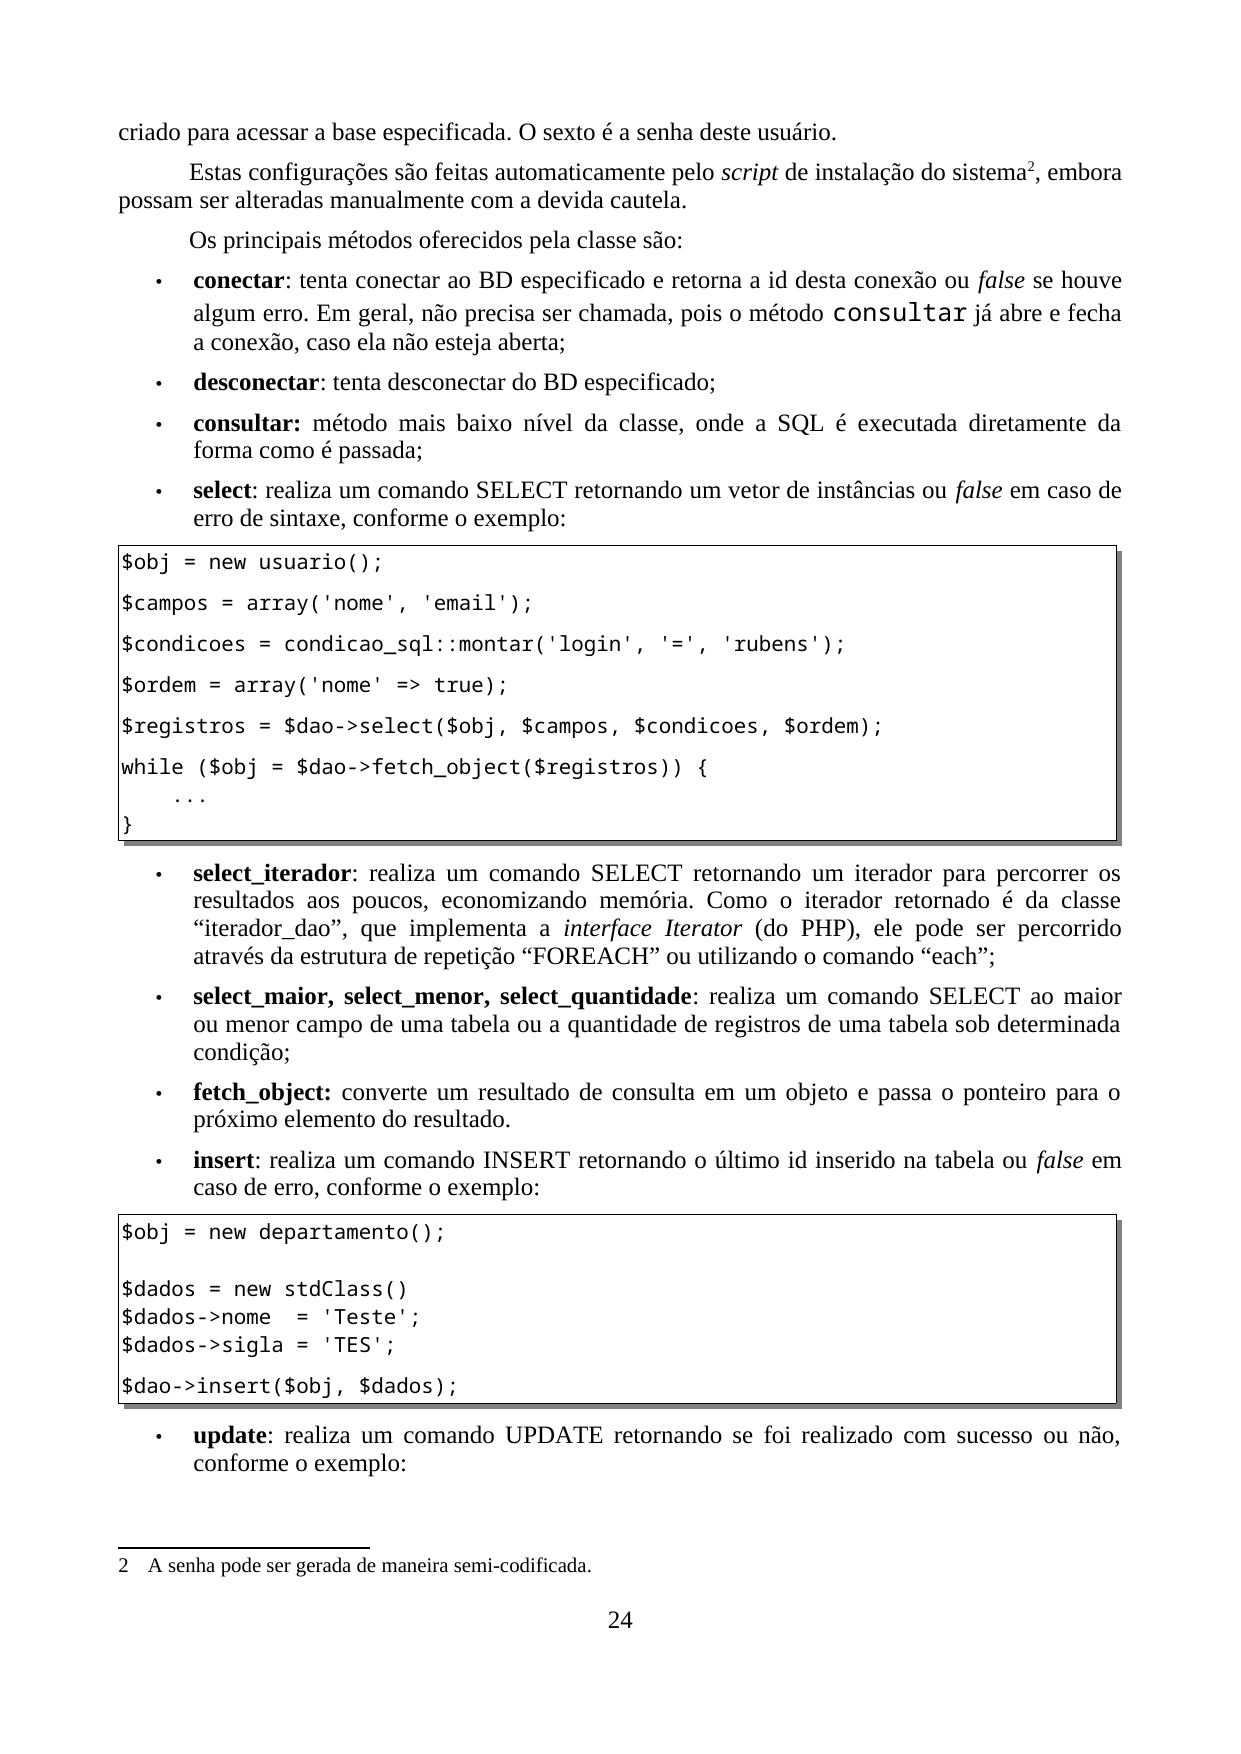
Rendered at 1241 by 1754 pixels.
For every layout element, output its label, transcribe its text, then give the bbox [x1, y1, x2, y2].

list update: realiza um comando UPDATE retornando se foi realizado com sucesso ou não, conforme o exemplo: [156, 1421, 1122, 1477]
list conectar: tenta conectar ao BD especificado e retorna a id desta conexão ou false se houve algum erro. Em geral, não precisa ser chamada, pois o método consultar já abre e fecha a conexão, caso ela não esteja aberta; [156, 266, 1122, 356]
text $obj = new departamento(); $dados = new stdClass() $dados->nome = 'Teste'; $dados->sigla = 'TES'; [119, 1215, 1116, 1359]
list fetch_object: converte um resultado de consulta em um objeto e passa o ponteiro para o próximo elemento do resultado. [156, 1078, 1122, 1133]
text criado para acessar a base especificada. O sexto é a senha deste usuário. [118, 118, 1122, 146]
text $condicoes = condicao_sql::montar('login', '=', 'rubens'); [119, 626, 1116, 658]
list select_iterador: realiza um comando SELECT retornando um iterador para percorrer os resultados aos poucos, economizando memória. Como o iterador retornado é da classe “iterador_dao”, que implementa a interface Iterator (do PHP), ele pode ser percorrido através da estrutura de repetição “FOREACH” ou utilizando o comando “each”; [156, 859, 1122, 970]
list $registros = $dao->select($obj, $campos, $condicoes, $ordem); [119, 708, 1116, 740]
text A senha pode ser gerada de maneira semi-codificada. [118, 1554, 1122, 1577]
list consultar: método mais baixo nível da classe, onde a SQL é executada diretamente da forma como é passada; [156, 409, 1122, 464]
text $campos = array('nome', 'email'); [119, 585, 1116, 617]
text $dao->insert($obj, $dados); [119, 1368, 1116, 1403]
text Os principais métodos oferecidos pela classe são: [118, 226, 1122, 254]
text $ordem = array('nome' => true); [119, 667, 1116, 699]
list select: realiza um comando SELECT retornando um vetor de instâncias ou false em caso de erro de sintaxe, conforme o exemplo: [156, 477, 1122, 532]
text $obj = new usuario(); [119, 546, 1116, 576]
list select_maior, select_menor, select_quantidade: realiza um comando SELECT ao maior ou menor campo de uma tabela ou a quantidade de registros de uma tabela sob determinada condição; [156, 982, 1122, 1065]
list desconectar: tenta desconectar do BD especificado; [156, 368, 1122, 396]
list while ($obj = $dao->fetch_object($registros)) { ... } [119, 749, 1116, 840]
text Estas configurações são feitas automaticamente pelo script de instalação do sistema, embora possam ser alteradas manualmente com a devida cautela. [118, 158, 1122, 214]
list insert: realiza um comando INSERT retornando o último id inserido na tabela ou false em caso de erro, conforme o exemplo: [156, 1146, 1122, 1201]
